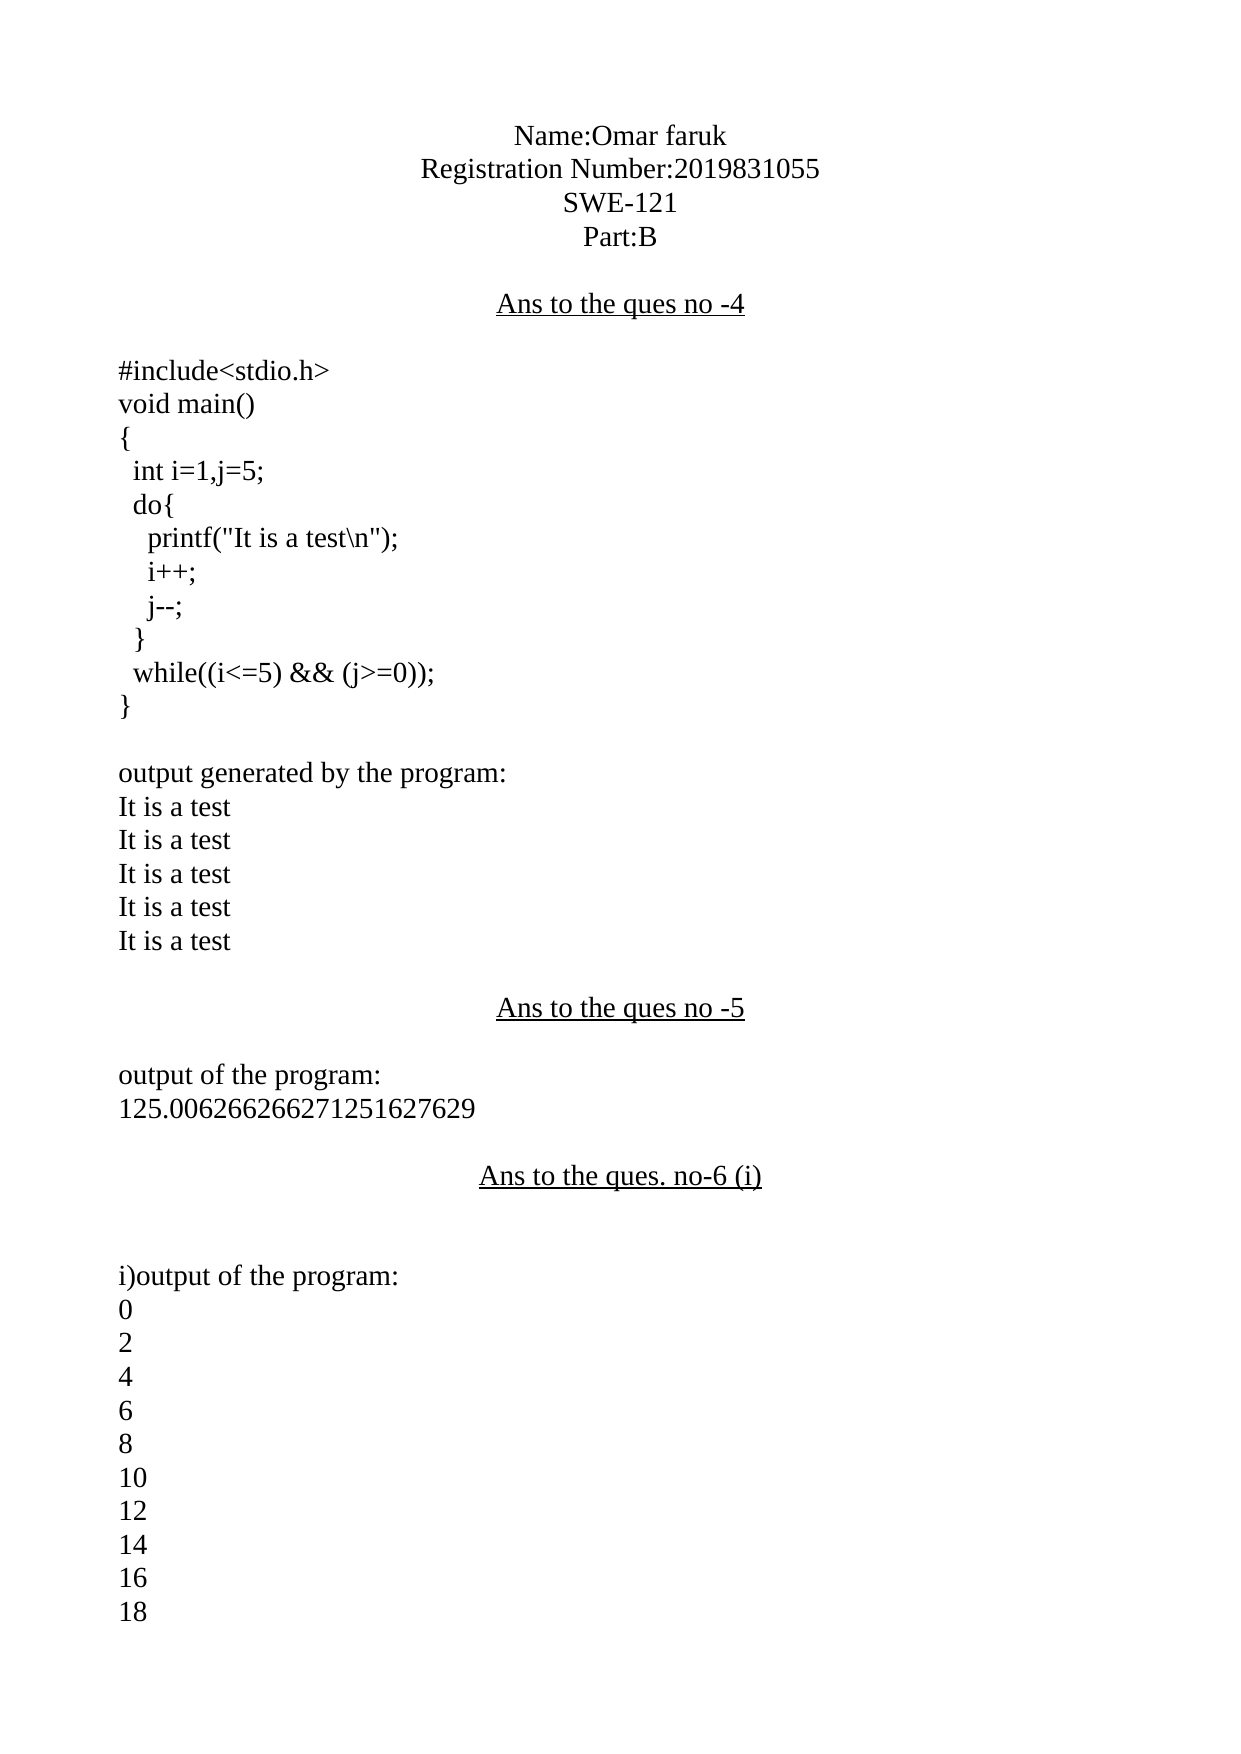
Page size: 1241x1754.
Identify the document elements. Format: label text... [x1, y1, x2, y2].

text void main() [118, 386, 1122, 420]
text 125.006266266271251627629 [118, 1091, 1122, 1124]
text 16 [118, 1560, 1122, 1594]
text } [118, 688, 1122, 722]
text 2 [118, 1326, 1122, 1359]
text 10 [118, 1460, 1122, 1493]
text It is a test [118, 923, 1122, 957]
text Registration Number:2019831055 [118, 152, 1122, 185]
text Part:B [118, 219, 1122, 252]
text It is a test [118, 822, 1122, 856]
text 18 [118, 1594, 1122, 1627]
text 6 [118, 1393, 1122, 1426]
text It is a test [118, 889, 1122, 923]
text while((i<=5) && (j>=0)); [118, 655, 1122, 688]
text Name:Omar faruk [118, 118, 1122, 152]
text Ans to the ques no -5 [118, 990, 1122, 1024]
text output generated by the program: [118, 755, 1122, 789]
text do{ [118, 487, 1122, 521]
text 14 [118, 1527, 1122, 1560]
text output of the program: [118, 1057, 1122, 1091]
text It is a test [118, 789, 1122, 822]
text { [118, 420, 1122, 453]
text } [118, 621, 1122, 655]
text Ans to the ques no -4 [118, 286, 1122, 319]
text 4 [118, 1359, 1122, 1393]
text i++; [118, 554, 1122, 588]
text SWE-121 [118, 185, 1122, 219]
text i)output of the program: [118, 1258, 1122, 1292]
text 8 [118, 1426, 1122, 1460]
text #include<stdio.h> [118, 353, 1122, 386]
text Ans to the ques. no-6 (i) [118, 1158, 1122, 1191]
text printf("It is a test\n"); [118, 521, 1122, 554]
text int i=1,j=5; [118, 453, 1122, 487]
text 0 [118, 1292, 1122, 1326]
text It is a test [118, 856, 1122, 889]
text j--; [118, 588, 1122, 621]
text 12 [118, 1493, 1122, 1527]
